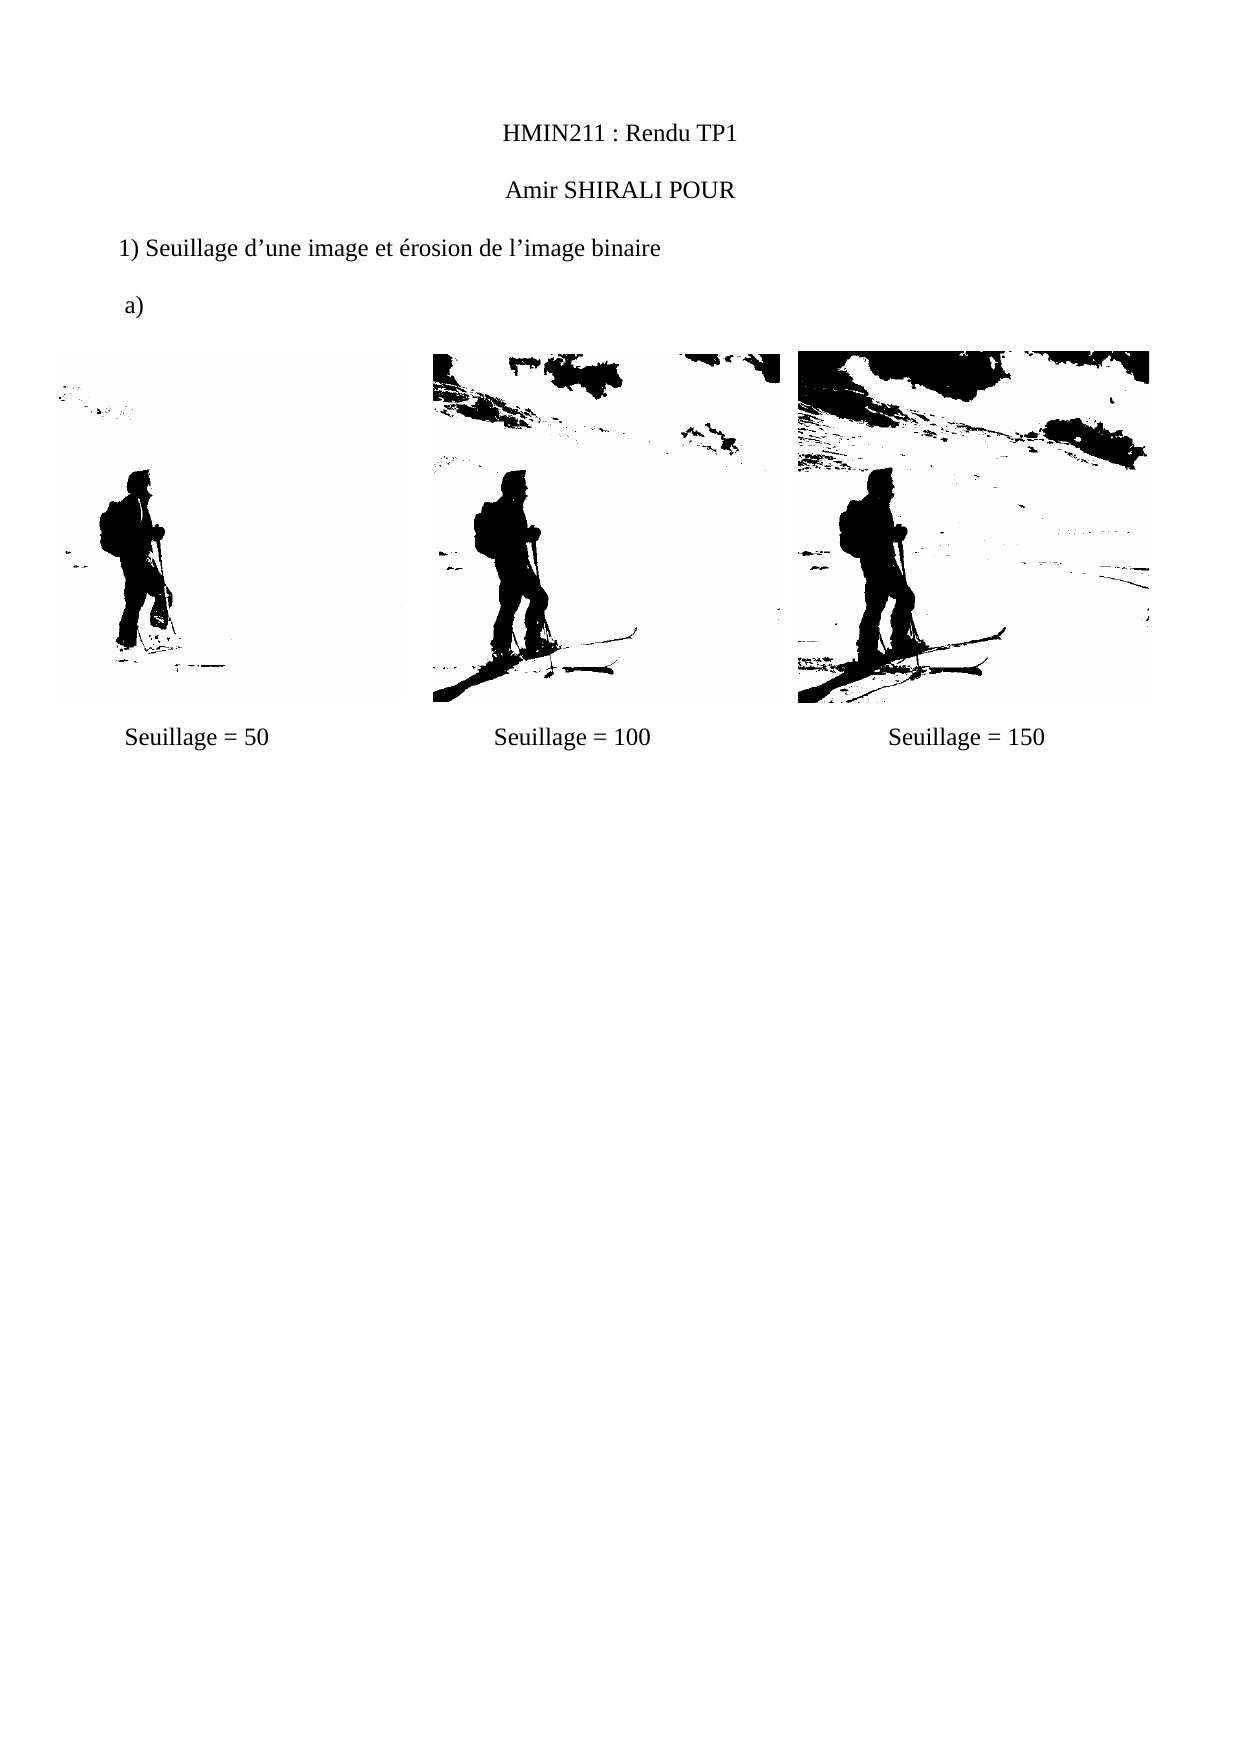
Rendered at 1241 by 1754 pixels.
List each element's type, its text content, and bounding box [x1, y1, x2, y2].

text a) [118, 291, 1122, 319]
picture [59, 356, 402, 699]
picture [433, 354, 780, 702]
text 1) Seuillage d’une image et érosion de l’image binaire [118, 233, 1122, 262]
picture [798, 351, 1150, 703]
text HMIN211 : Rendu TP1 [118, 118, 1122, 147]
text Seuillage = 50 Seuillage = 100 Seuillage = 150 [118, 722, 1122, 751]
text Amir SHIRALI POUR [118, 176, 1122, 204]
